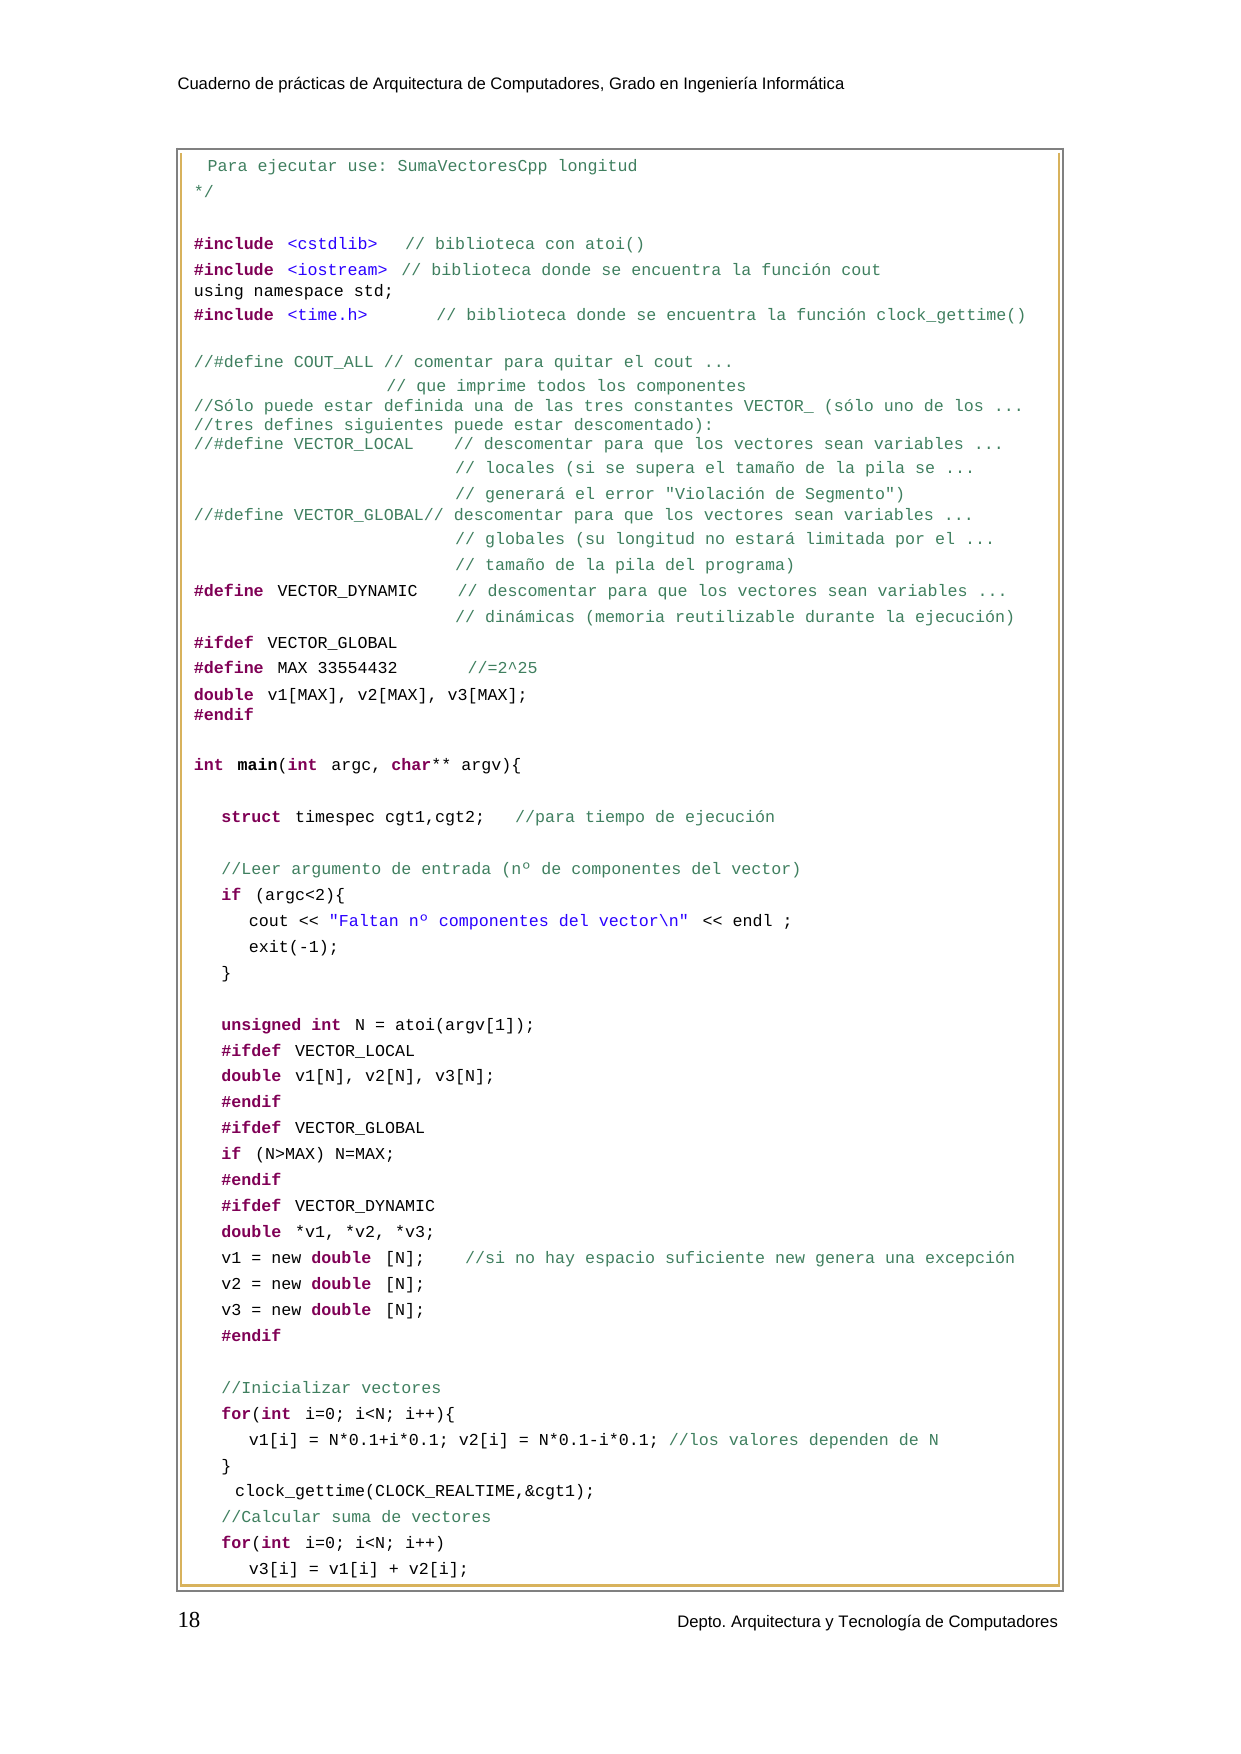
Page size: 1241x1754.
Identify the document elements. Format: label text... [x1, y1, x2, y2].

table_cell Para ejecutar use: SumaVectoresCpp longitud */ #include <cstdlib> // biblioteca con atoi() #include <iostream> // biblioteca donde se encuentra la función cout using namespace std; #include <time.h> // biblioteca donde se encuentra la función clock_gettime() //#define COUT_ALL // comentar para quitar el cout ... // que imprime todos los componentes //Sólo puede estar definida una de las tres constantes VECTOR_ (sólo uno de los ... //tres defines siguientes puede estar descomentado): //#define VECTOR_LOCAL // descomentar para que los vectores sean variables ... // locales (si se supera el tamaño de la pila se ... // generará el error "Violación de Segmento") //#define VECTOR_GLOBAL// descomentar para que los vectores sean variables ... // globales (su longitud no estará limitada por el ... // tamaño de la pila del programa) #define VECTOR_DYNAMIC // descomentar para que los vectores sean variables ... // dinámicas (memoria reutilizable durante la ejecución) #ifdef VECTOR_GLOBAL #define MAX 33554432 //=2^25 double v1[MAX], v2[MAX], v3[MAX]; #endif int main(int argc, char** argv){ struct timespec cgt1,cgt2; //para tiempo de ejecución //Leer argumento de entrada (nº de componentes del vector) if (argc<2){ cout << "Faltan nº componentes del vector\n" << endl ; exit(-1); } unsigned int N = atoi(argv[1]); #ifdef VECTOR_LOCAL double v1[N], v2[N], v3[N]; #endif #ifdef VECTOR_GLOBAL if (N>MAX) N=MAX; #endif #ifdef VECTOR_DYNAMIC double *v1, *v2, *v3; v1 = new double [N]; //si no hay espacio suficiente new genera una excepción v2 = new double [N]; v3 = new double [N]; #endif //Inicializar vectores for(int i=0; i<N; i++){ v1[i] = N*0.1+i*0.1; v2[i] = N*0.1-i*0.1; //los valores dependen de N } clock_gettime(CLOCK_REALTIME,&cgt1); //Calcular suma de vectores for(int i=0; i<N; i++) v3[i] = v1[i] + v2[i]; [178, 150, 1062, 1589]
